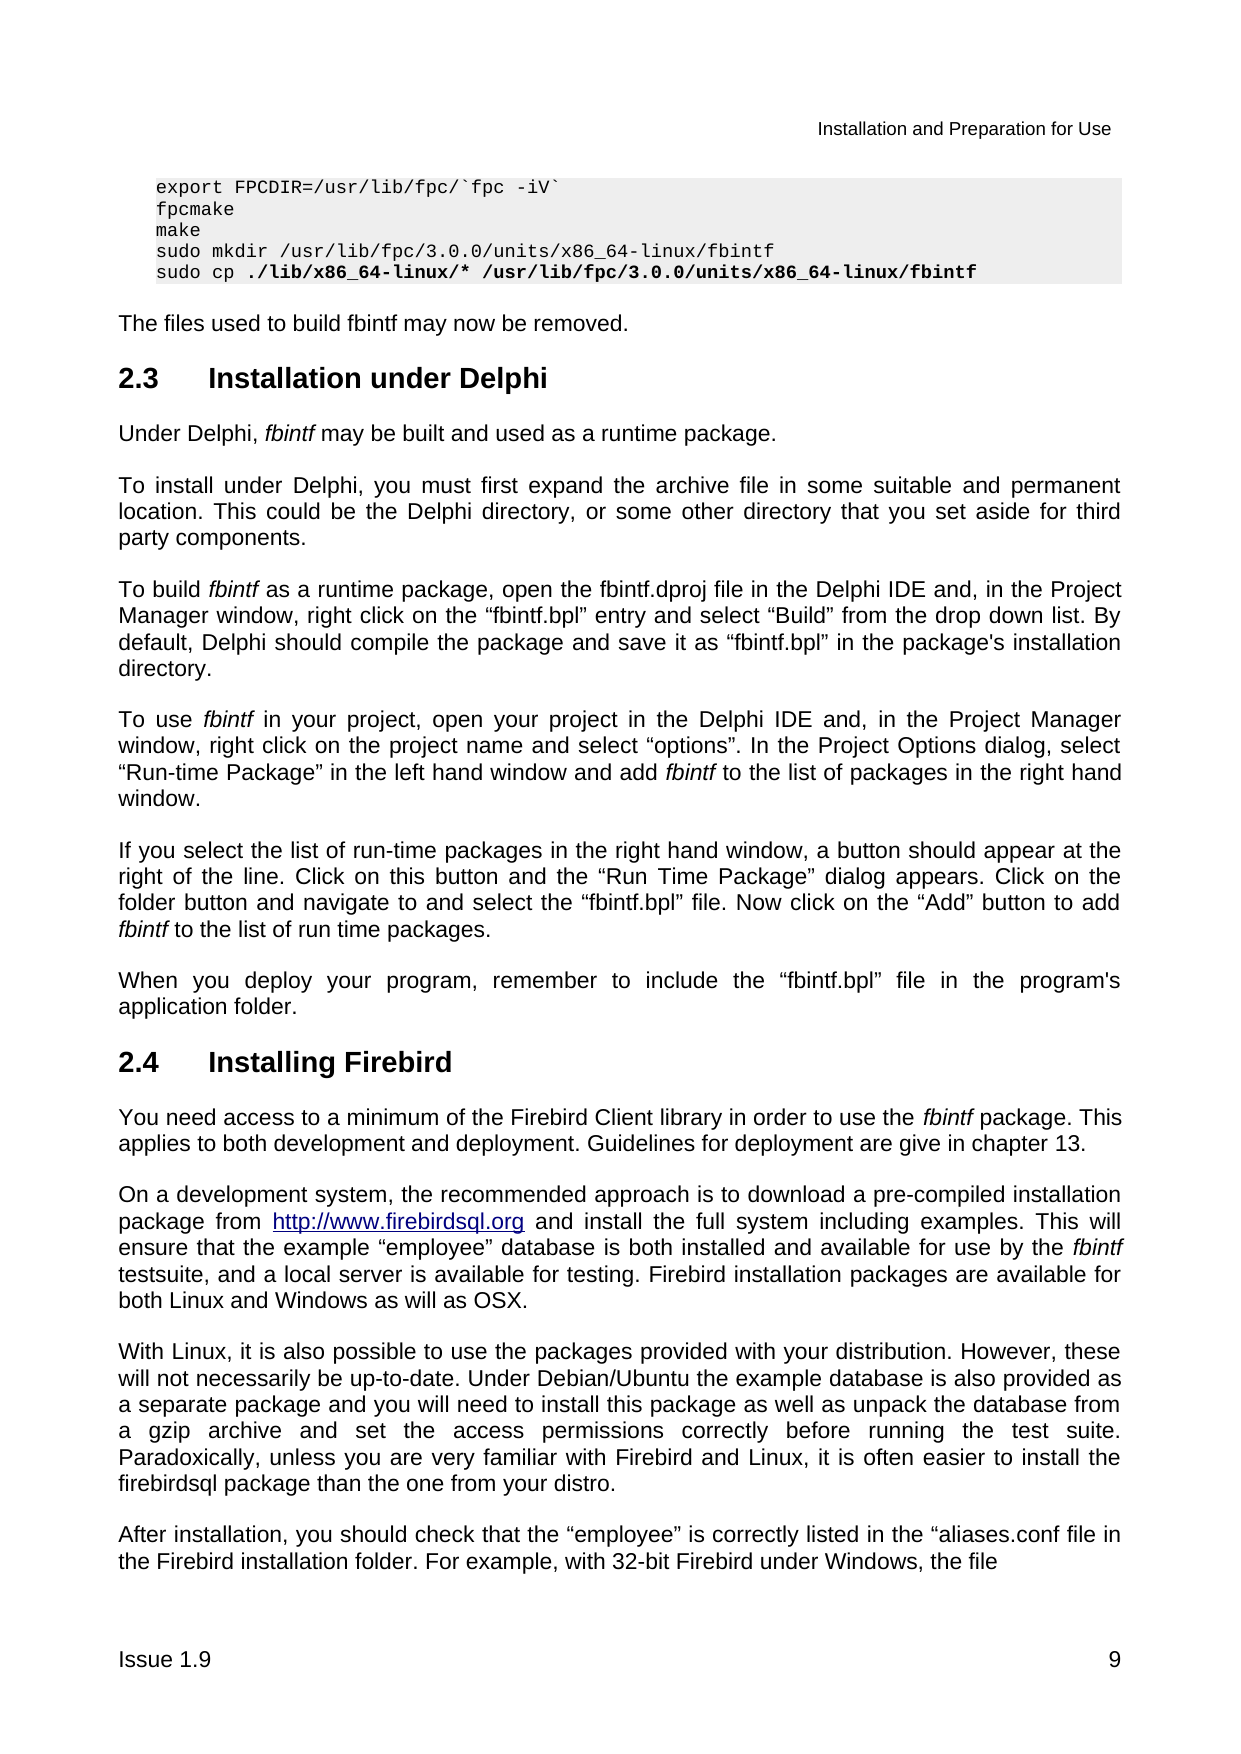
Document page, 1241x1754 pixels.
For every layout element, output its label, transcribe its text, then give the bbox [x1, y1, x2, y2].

text Under Delphi, fbintf may be built and used as a runtime package. [118, 420, 1122, 447]
text make [156, 221, 1122, 242]
text On a development system, the recommended approach is to download a pre-compiled installation package from http://www.firebirdsql.org and install the full system including examples. This will ensure that the example “employee” database is both installed and available for use by the fbintf testsuite, and a local server is available for testing. Firebird installation packages are available for both Linux and Windows as will as OSX. [118, 1181, 1122, 1313]
text sudo mkdir /usr/lib/fpc/3.0.0/units/x86_64-linux/fbintf [156, 242, 1122, 263]
subtitle Installation under Delphi [118, 361, 1122, 395]
text If you select the list of run-time packages in the right hand window, a button should appear at the right of the line. Click on this button and the “Run Time Package” dialog appears. Click on the folder button and navigate to and select the “fbintf.bpl” file. Now click on the “Add” button to add fbintf to the list of run time packages. [118, 837, 1122, 942]
text To install under Delphi, you must first expand the archive file in some suitable and permanent location. This could be the Delphi directory, or some other directory that you set aside for third party components. [118, 472, 1122, 551]
text To use fbintf in your project, open your project in the Delphi IDE and, in the Project Manager window, right click on the project name and select “options”. In the Project Options dialog, select “Run-time Package” in the left hand window and add fbintf to the list of packages in the right hand window. [118, 706, 1122, 812]
text To build fbintf as a runtime package, open the fbintf.dproj file in the Delphi IDE and, in the Project Manager window, right click on the “fbintf.bpl” entry and select “Build” from the drop down list. By default, Delphi should compile the package and save it as “fbintf.bpl” in the package's installation directory. [118, 576, 1122, 681]
subtitle Installing Firebird [118, 1045, 1122, 1078]
text You need access to a minimum of the Firebird Client library in order to use the fbintf package. This applies to both development and deployment. Guidelines for deployment are give in chapter 13. [118, 1104, 1122, 1156]
text export FPCDIR=/usr/lib/fpc/`fpc -iV` [156, 178, 1122, 199]
text With Linux, it is also possible to use the packages provided with your distribution. However, these will not necessarily be up-to-date. Under Debian/Ubuntu the example database is also provided as a separate package and you will need to install this package as well as unpack the database from a gzip archive and set the access permissions correctly before running the test suite. Paradoxically, unless you are very familiar with Firebird and Linux, it is often easier to install the firebirdsql package than the one from your distro. [118, 1338, 1122, 1496]
text fpcmake [156, 199, 1122, 221]
text When you deploy your program, remember to include the “fbintf.bpl” file in the program's application folder. [118, 967, 1122, 1020]
text The files used to build fbintf may now be removed. [118, 310, 1122, 336]
text sudo cp ./lib/x86_64-linux/* /usr/lib/fpc/3.0.0/units/x86_64-linux/fbintf [156, 263, 1122, 284]
text After installation, you should check that the “employee” is correctly listed in the “aliases.conf file in the Firebird installation folder. For example, with 32-bit Firebird under Windows, the file [118, 1521, 1122, 1574]
